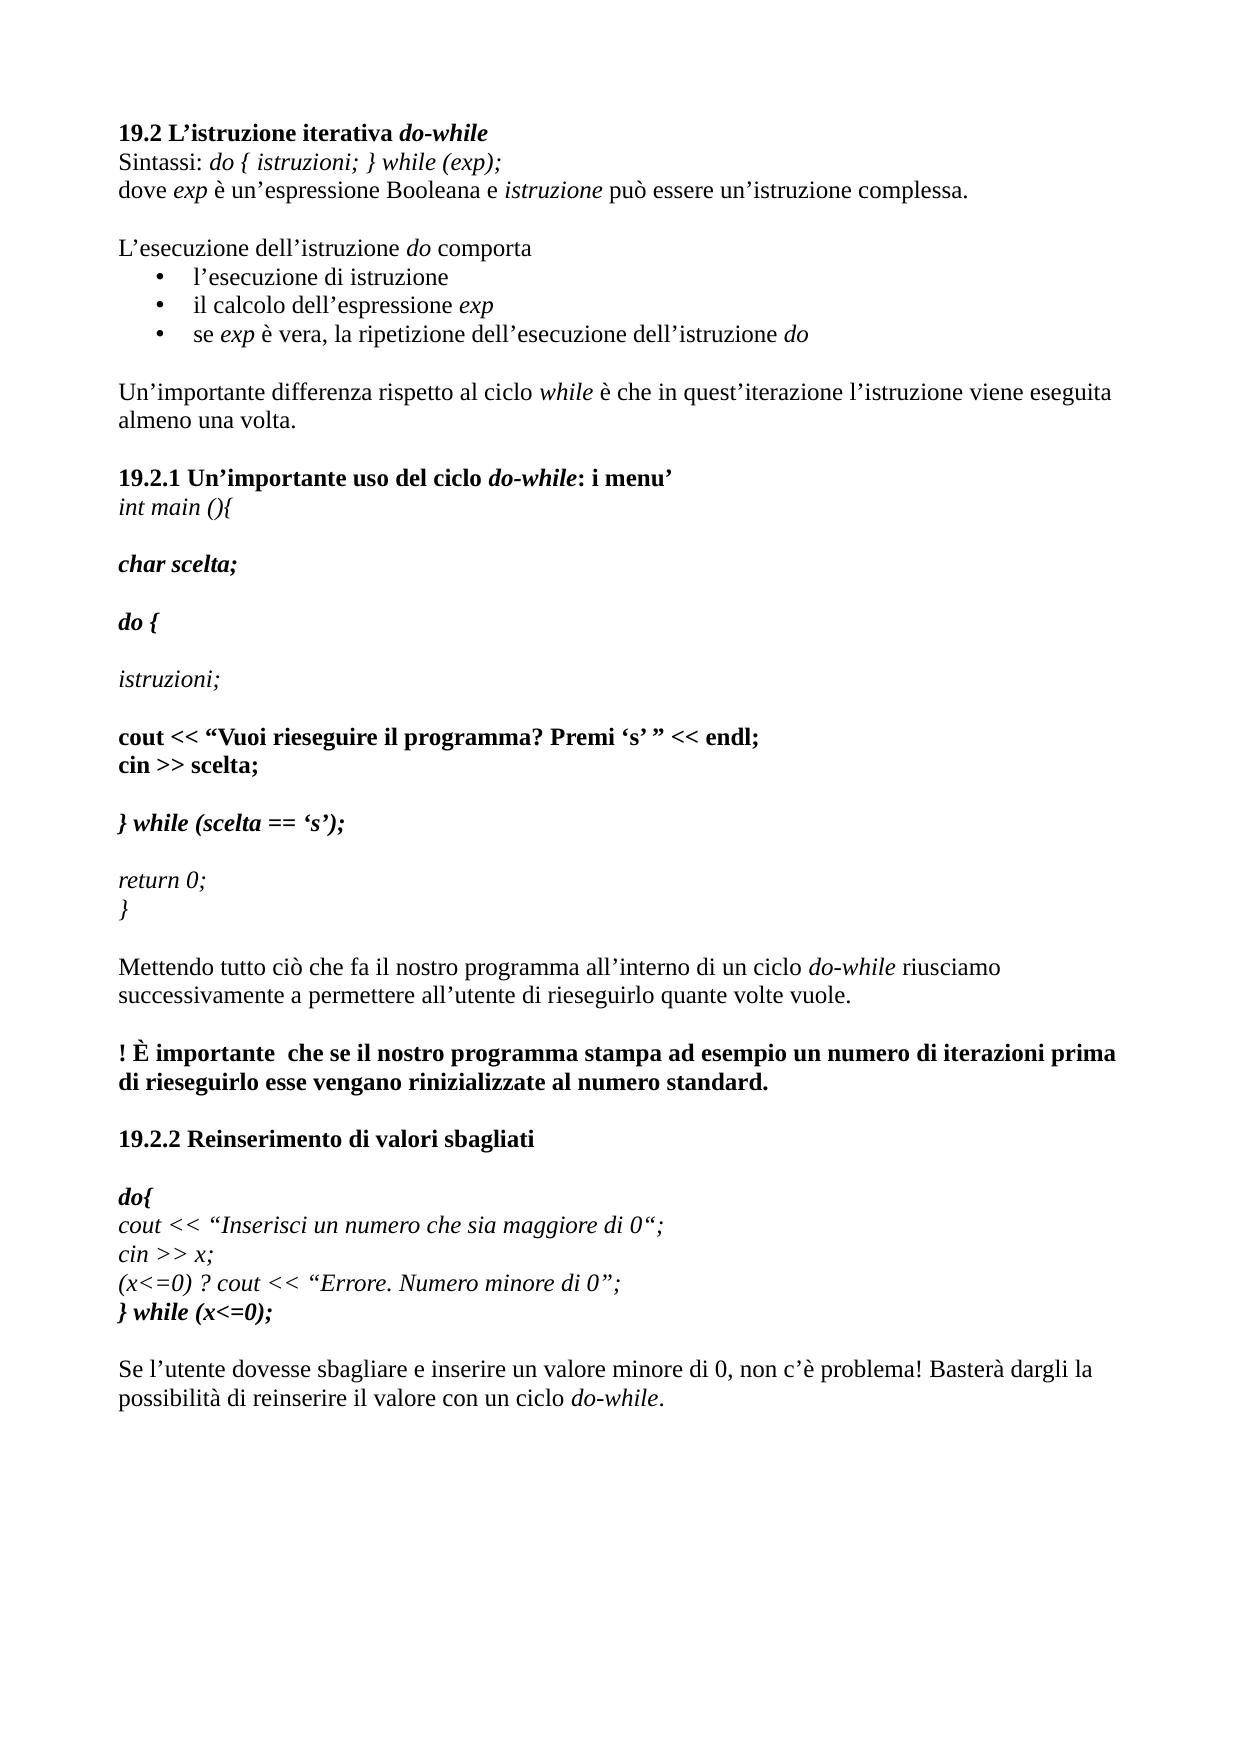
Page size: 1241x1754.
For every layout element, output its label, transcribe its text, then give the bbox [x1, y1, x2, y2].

text (x<=0) ? cout << “Errore. Numero minore di 0”; [118, 1268, 1122, 1297]
text 19.2.1 Un’importante uso del ciclo do-while: i menu’ [118, 463, 1122, 492]
text 19.2 L’istruzione iterativa do-while [118, 118, 1122, 147]
list l’esecuzione di istruzione [156, 262, 1122, 291]
text int main (){ [118, 492, 1122, 521]
text istruzioni; [118, 664, 1122, 693]
text Un’importante differenza rispetto al ciclo while è che in quest’iterazione l’istruzione viene eseguita almeno una volta. [118, 377, 1122, 434]
text } [118, 894, 1122, 923]
text Mettendo tutto ciò che fa il nostro programma all’interno di un ciclo do-while riusciamo successivamente a permettere all’utente di rieseguirlo quante volte vuole. [118, 952, 1122, 1009]
text cin >> scelta; [118, 751, 1122, 779]
text Sintassi: do { istruzioni; } while (exp); [118, 147, 1122, 176]
text char scelta; [118, 549, 1122, 578]
list il calcolo dell’espressione exp [156, 291, 1122, 319]
text do{ [118, 1182, 1122, 1211]
text cin >> x; [118, 1239, 1122, 1268]
list se exp è vera, la ripetizione dell’esecuzione dell’istruzione do [156, 319, 1122, 348]
text } while (scelta == ‘s’); [118, 808, 1122, 837]
text Se l’utente dovesse sbagliare e inserire un valore minore di 0, non c’è problema! Basterà dargli la possibilità di reinserire il valore con un ciclo do-while. [118, 1354, 1122, 1412]
text } while (x<=0); [118, 1297, 1122, 1326]
text L’esecuzione dell’istruzione do comporta [118, 233, 1122, 262]
text dove exp è un’espressione Booleana e istruzione può essere un’istruzione complessa. [118, 176, 1122, 204]
text ! È importante che se il nostro programma stampa ad esempio un numero di iterazioni prima di rieseguirlo esse vengano rinizializzate al numero standard. [118, 1038, 1122, 1096]
text 19.2.2 Reinserimento di valori sbagliati [118, 1124, 1122, 1153]
text do { [118, 607, 1122, 636]
text cout << “Inserisci un numero che sia maggiore di 0“; [118, 1211, 1122, 1239]
text cout << “Vuoi rieseguire il programma? Premi ‘s’ ” << endl; [118, 722, 1122, 751]
text return 0; [118, 866, 1122, 894]
